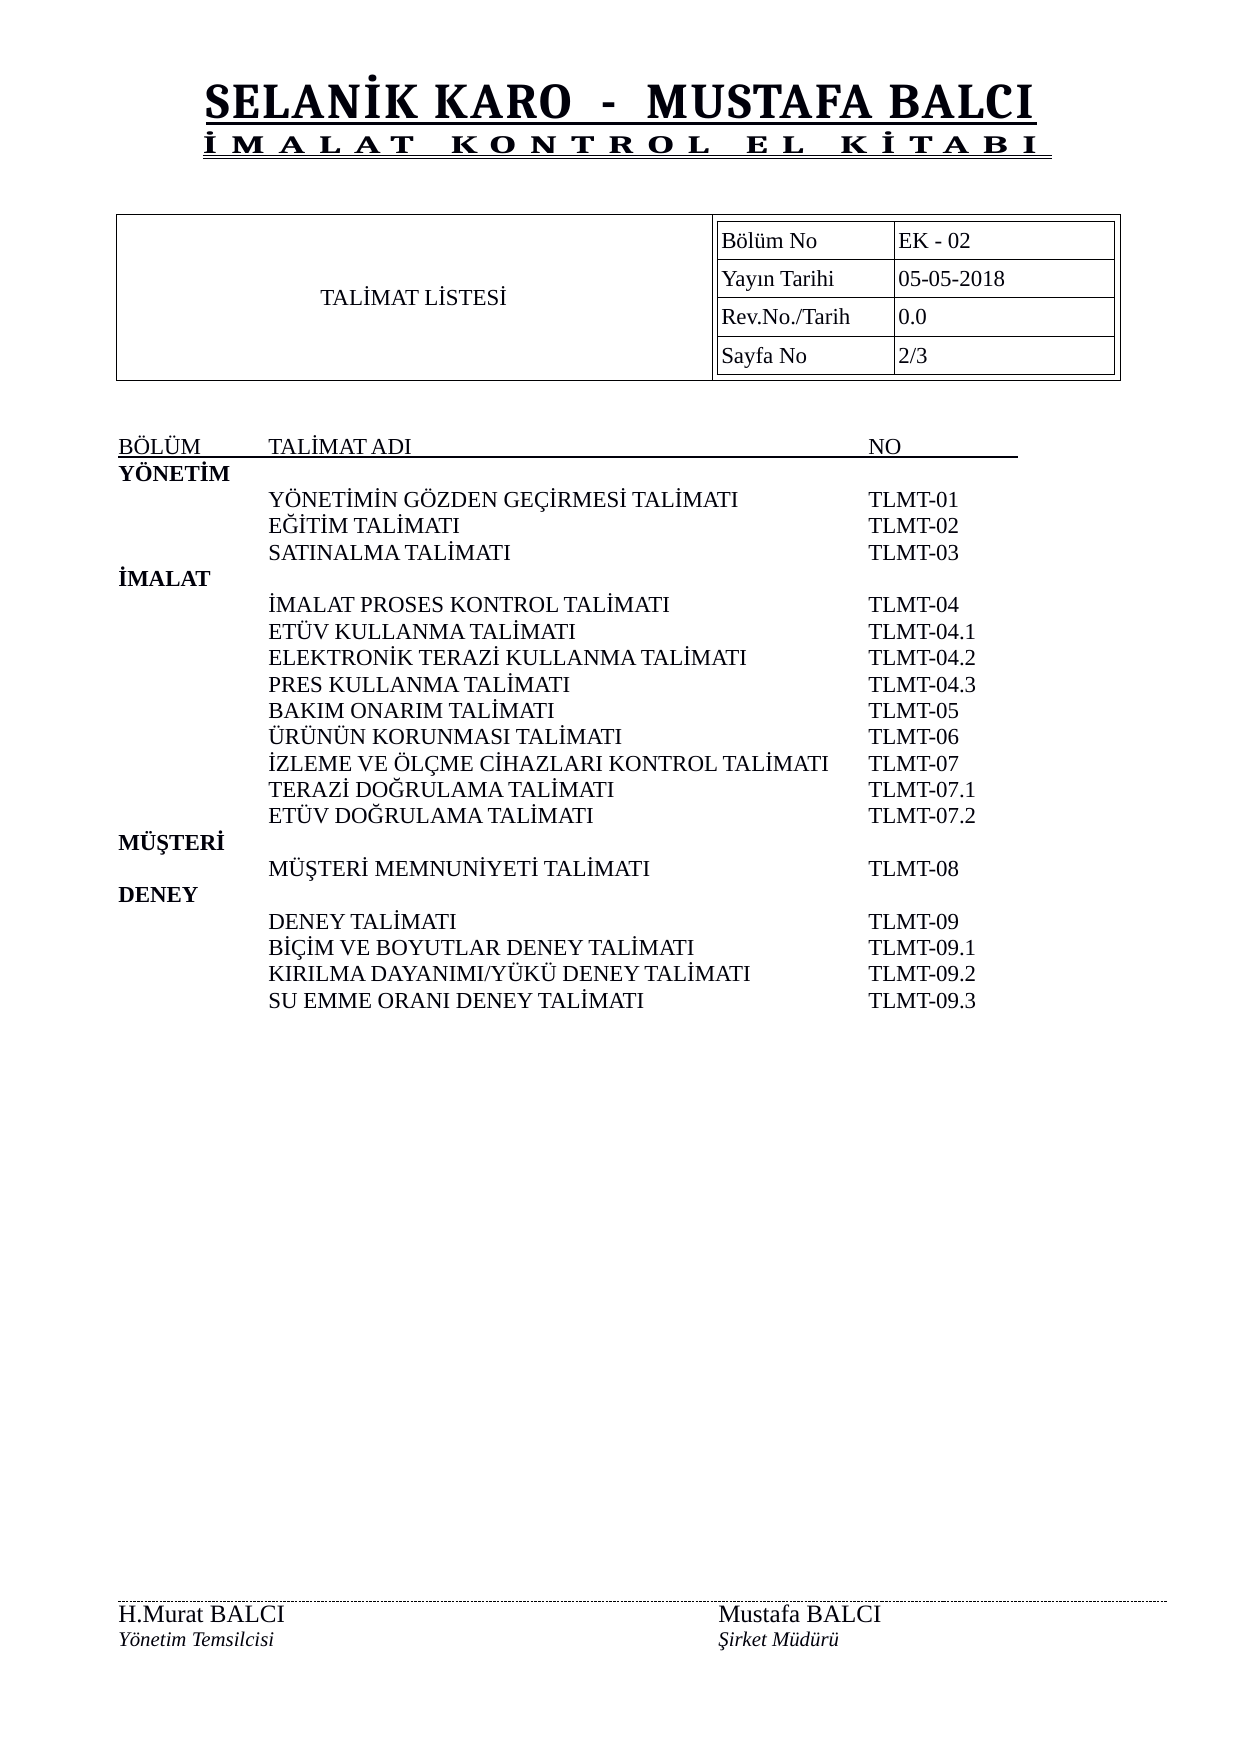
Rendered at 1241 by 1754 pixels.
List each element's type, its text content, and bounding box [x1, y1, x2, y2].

text YÖNETİM [118, 460, 1122, 486]
table_cell Sayfa No [718, 337, 894, 374]
text İZLEME VE ÖLÇME CİHAZLARI KONTROL TALİMATI TLMT-07 [118, 750, 1122, 776]
table_header EK - 02 [895, 222, 1114, 259]
text DENEY [118, 881, 1122, 908]
text EĞİTİM TALİMATI TLMT-02 [118, 512, 1122, 539]
text KIRILMA DAYANIMI/YÜKÜ DENEY TALİMATI TLMT-09.2 [118, 961, 1122, 987]
text PRES KULLANMA TALİMATI TLMT-04.3 [118, 671, 1122, 697]
table_cell 05-05-2018 [895, 260, 1114, 297]
table_cell 0.0 [895, 298, 1114, 336]
text SU EMME ORANI DENEY TALİMATI TLMT-09.3 [118, 987, 1122, 1013]
text ELEKTRONİK TERAZİ KULLANMA TALİMATI TLMT-04.2 [118, 644, 1122, 671]
table_header Bölüm No [718, 222, 894, 259]
text ETÜV KULLANMA TALİMATI TLMT-04.1 [118, 618, 1122, 644]
table_header [713, 215, 1120, 380]
text SATINALMA TALİMATI TLMT-03 [118, 539, 1122, 565]
text DENEY TALİMATI TLMT-09 [118, 908, 1122, 934]
text BÖLÜM TALİMAT ADI NO [118, 433, 1122, 460]
text YÖNETİMİN GÖZDEN GEÇİRMESİ TALİMATI TLMT-01 [118, 486, 1122, 512]
text TERAZİ DOĞRULAMA TALİMATI TLMT-07.1 [118, 776, 1122, 802]
text MÜŞTERİ [118, 829, 1122, 855]
text İMALAT [118, 565, 1122, 592]
text BAKIM ONARIM TALİMATI TLMT-05 [118, 697, 1122, 723]
text MÜŞTERİ MEMNUNİYETİ TALİMATI TLMT-08 [118, 855, 1122, 881]
table_cell Yayın Tarihi [718, 260, 894, 297]
table_cell Rev.No./Tarih [718, 298, 894, 336]
text İMALAT PROSES KONTROL TALİMATI TLMT-04 [118, 592, 1122, 618]
table_cell 2/3 [895, 337, 1114, 374]
table_header TALİMAT LİSTESİ [117, 215, 712, 380]
text ÜRÜNÜN KORUNMASI TALİMATI TLMT-06 [118, 723, 1122, 750]
text BİÇİM VE BOYUTLAR DENEY TALİMATI TLMT-09.1 [118, 934, 1122, 961]
text ETÜV DOĞRULAMA TALİMATI TLMT-07.2 [118, 802, 1122, 829]
